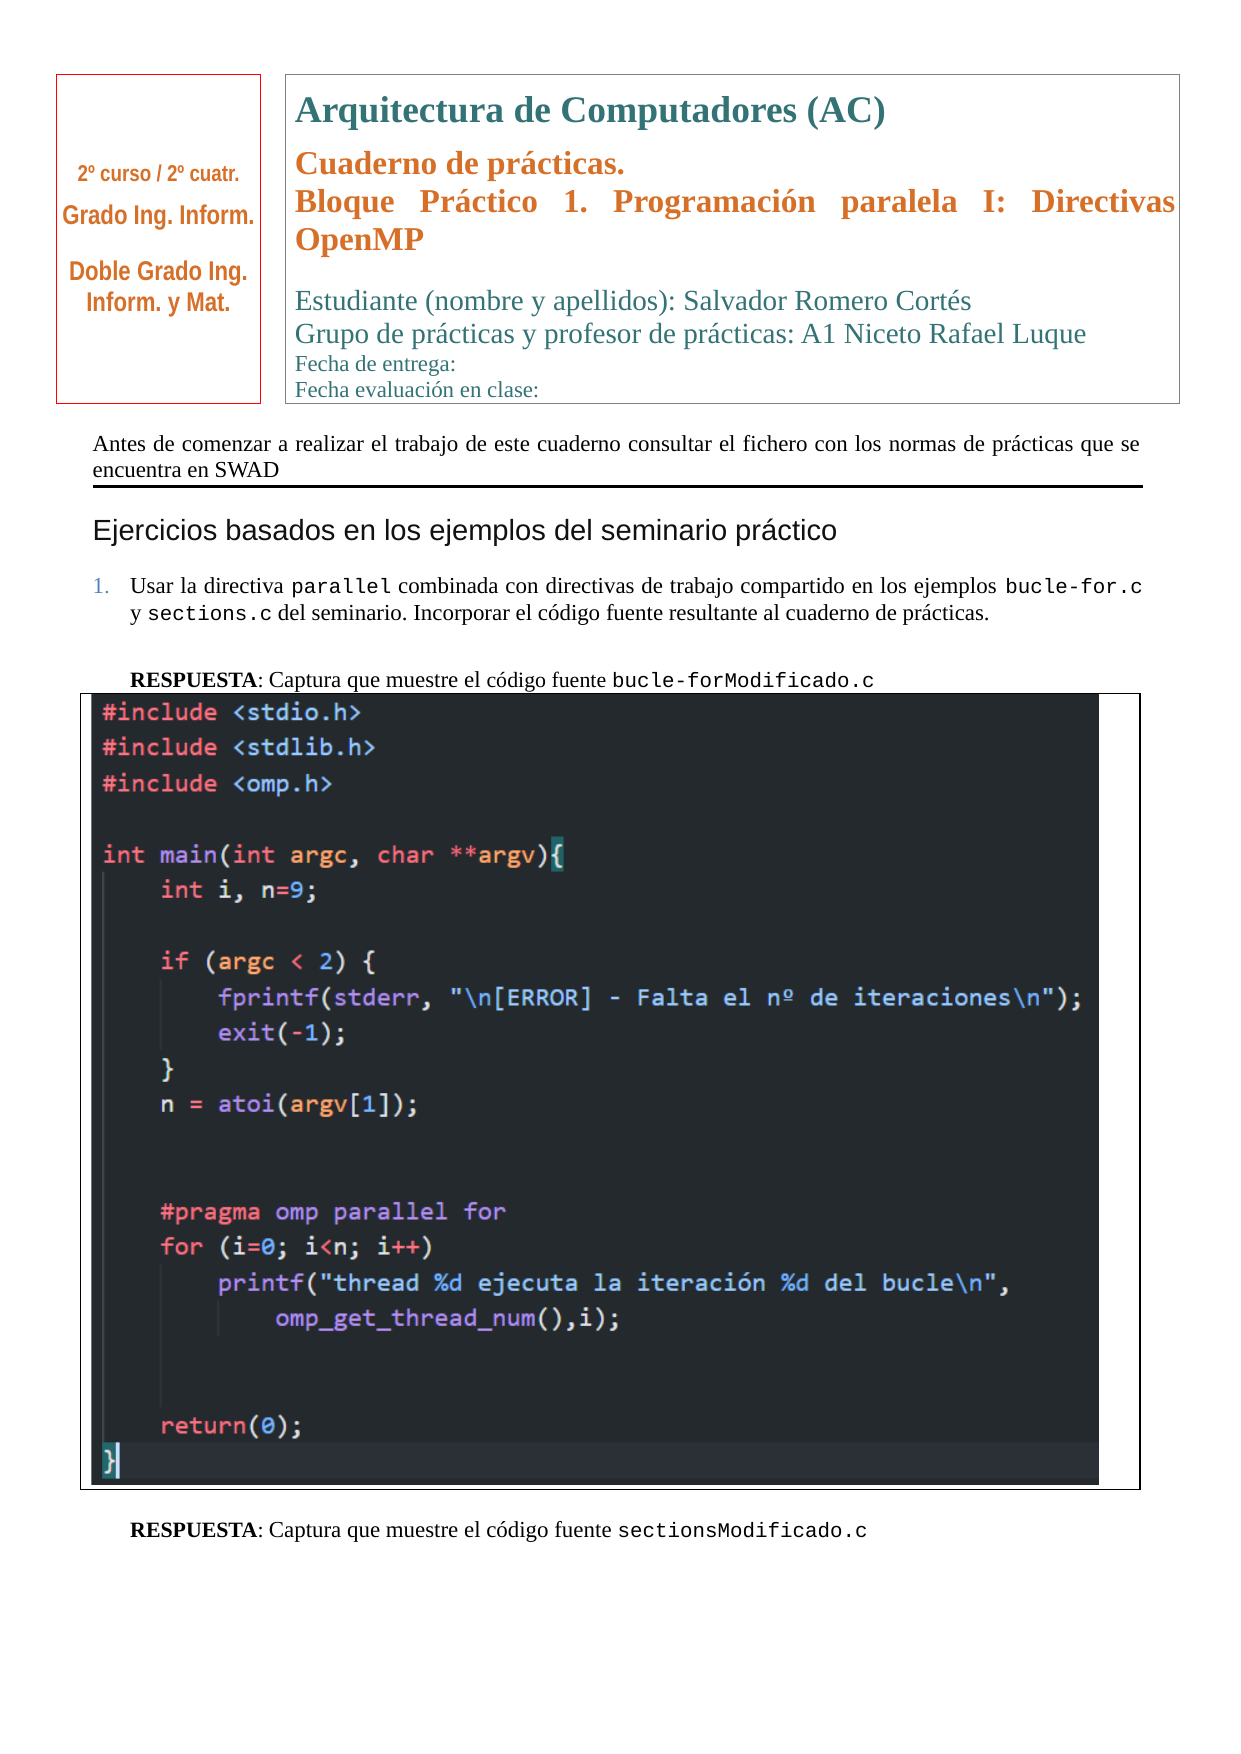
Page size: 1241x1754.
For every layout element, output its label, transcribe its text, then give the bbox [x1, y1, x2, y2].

text RESPUESTA: Captura que muestre el código fuente bucle-forModificado.c [130, 666, 1143, 693]
list Usar la directiva parallel combinada con directivas de trabajo compartido en los ejemplos bucle-for.c y sections.c del seminario. Incorporar el código fuente resultante al cuaderno de prácticas. [92, 572, 1143, 627]
table_header [81, 694, 1139, 1489]
text RESPUESTA: Captura que muestre el código fuente sectionsModificado.c [130, 1516, 1143, 1544]
table_header 2º curso / 2º cuatr. Grado Ing. Inform. Doble Grado Ing. Inform. y Mat. [57, 75, 260, 403]
table_header [261, 74, 285, 403]
table_header Arquitectura de Computadores (AC) Cuaderno de prácticas. Bloque Práctico 1. Programación paralela I: Directivas OpenMP Estudiante (nombre y apellidos): Salvador Romero Cortés Grupo de prácticas y profesor de prácticas: A1 Niceto Rafael Luque Fecha de entrega: Fecha evaluación en clase: [286, 75, 1179, 403]
text Antes de comenzar a realizar el trabajo de este cuaderno consultar el fichero con los normas de prácticas que se encuentra en SWAD [92, 430, 1143, 488]
subtitle Ejercicios basados en los ejemplos del seminario práctico [92, 513, 1143, 547]
